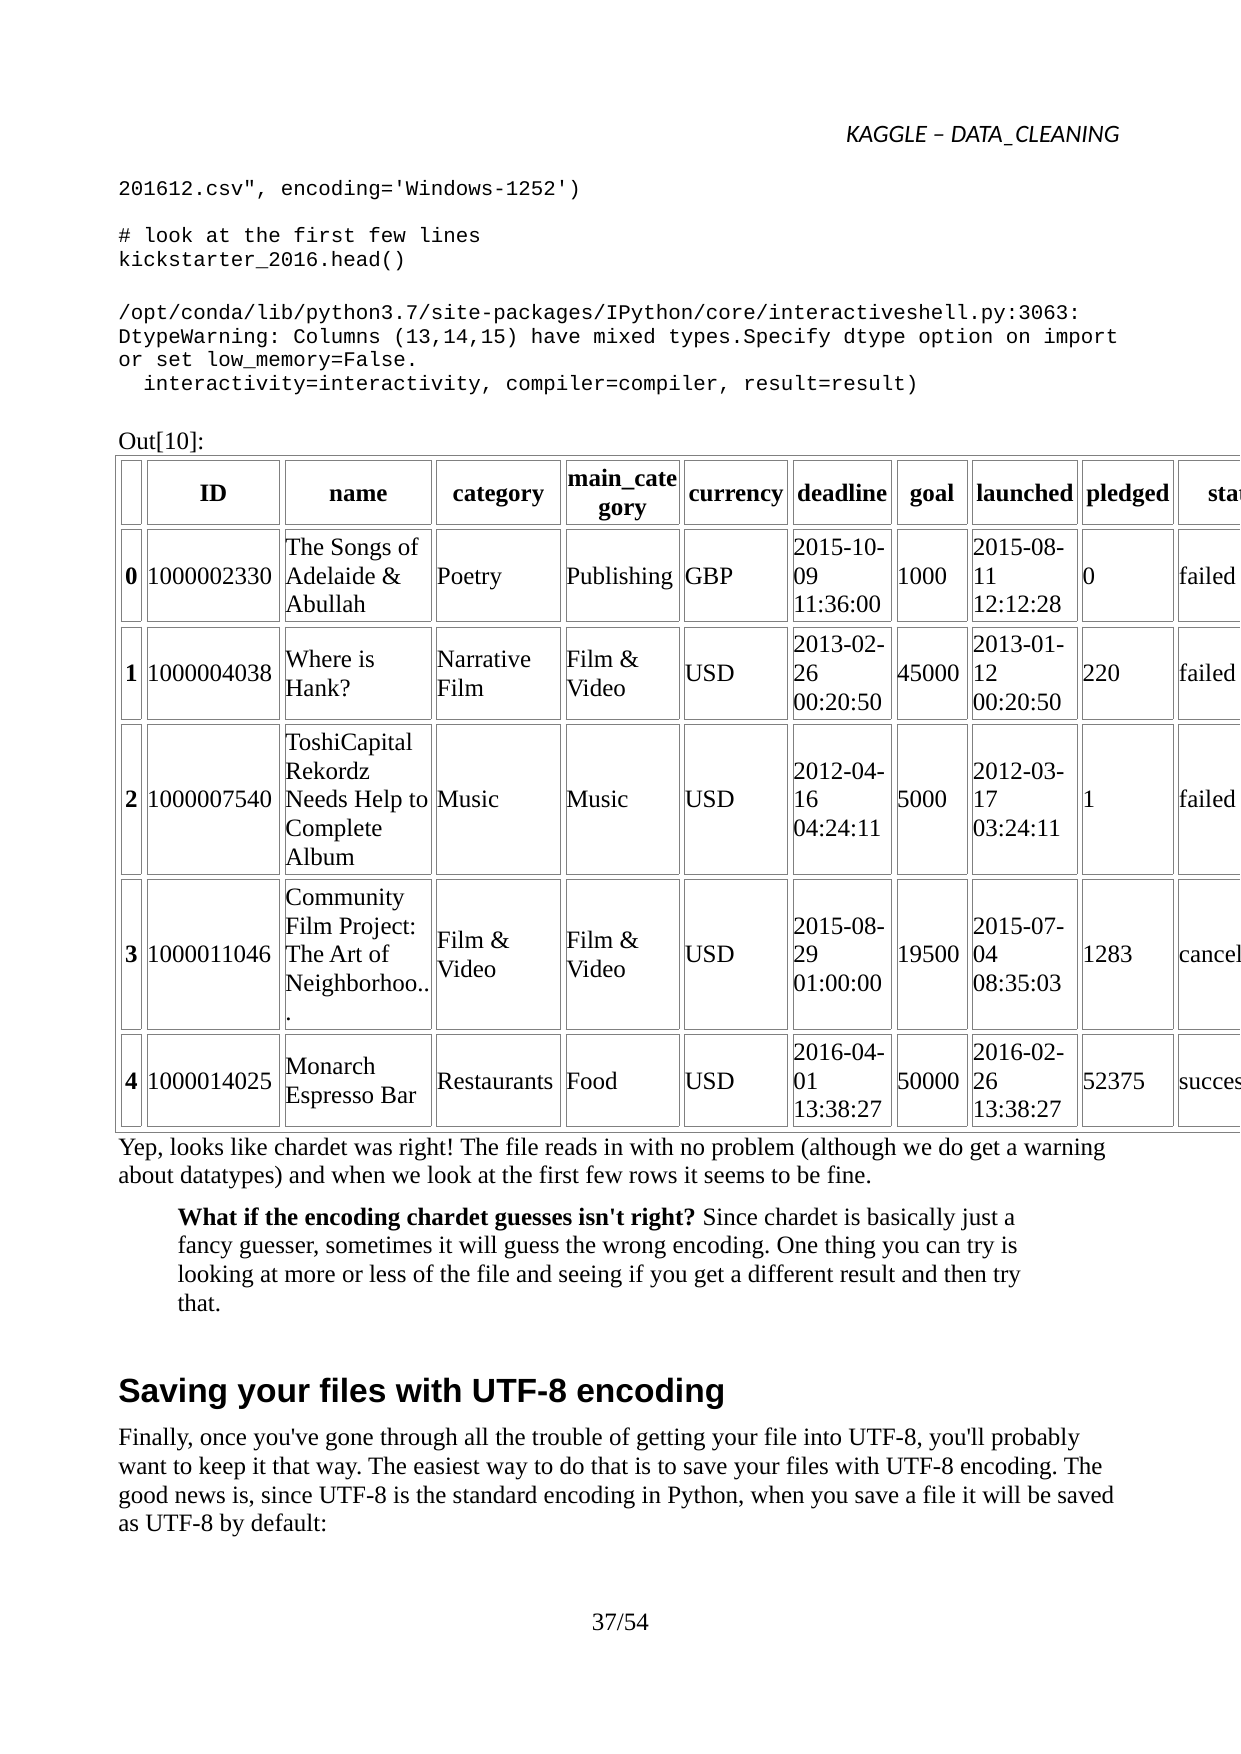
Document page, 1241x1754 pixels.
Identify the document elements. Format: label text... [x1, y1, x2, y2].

table_cell 2013-02-26 00:20:50 [790, 621, 894, 719]
table_cell failed [1176, 719, 1240, 874]
table_cell 2015-07-04 08:35:03 [970, 874, 1079, 1029]
table_cell 2015-10-09 11:36:00 [790, 524, 894, 621]
table_cell successful [1179, 1035, 1240, 1126]
table_cell Poetry [434, 524, 563, 621]
table_header name [282, 456, 434, 524]
table_cell USD [682, 1029, 790, 1126]
table_cell 1000014025 [144, 1029, 282, 1126]
table_cell 220 [1080, 621, 1176, 719]
table_cell canceled [1179, 880, 1240, 1029]
table_cell 2012-03-17 03:24:11 [970, 719, 1079, 874]
table_header goal [894, 456, 970, 524]
table_cell Where is Hank? [282, 621, 434, 719]
table_cell 5000 [894, 719, 970, 874]
text # look at the first few lines [118, 225, 1122, 249]
table_cell canceled [1176, 874, 1240, 1029]
table_cell 1 [118, 621, 144, 719]
table_cell Music [434, 719, 563, 874]
table_cell 1000 [894, 524, 970, 621]
table_cell Music [563, 719, 682, 874]
table_cell 2015-08-29 01:00:00 [790, 874, 894, 1029]
subtitle Saving your files with UTF-8 encoding [118, 1371, 1122, 1410]
table_cell Film & Video [563, 874, 682, 1029]
table_cell 1283 [1080, 874, 1176, 1029]
table_cell 2012-04-16 04:24:11 [790, 719, 894, 874]
table_cell Community Film Project: The Art of Neighborhoo... [282, 874, 434, 1029]
table_cell 4 [118, 1029, 144, 1126]
table_cell Film & Video [563, 621, 682, 719]
table_header main_category [563, 456, 682, 524]
table_cell Restaurants [434, 1029, 563, 1126]
table_cell Film & Video [434, 874, 563, 1029]
table_cell 3 [118, 874, 144, 1029]
table_header [118, 456, 144, 524]
table_cell Narrative Film [434, 621, 563, 719]
table_cell failed [1176, 524, 1240, 621]
table_header category [434, 456, 563, 524]
table_cell 1 [1080, 719, 1176, 874]
text /opt/conda/lib/python3.7/site-packages/IPython/core/interactiveshell.py:3063: DtypeWarning: Columns (13,14,15) have mixed types.Specify dtype option on import or set low_memory=False. [118, 302, 1122, 373]
table_cell 1000011046 [144, 874, 282, 1029]
table_cell The Songs of Adelaide & Abullah [282, 524, 434, 621]
table_cell Publishing [563, 524, 682, 621]
text 201612.csv", encoding='Windows-1252') [118, 178, 1122, 202]
table_cell 2016-02-26 13:38:27 [970, 1029, 1079, 1126]
table_cell 0 [1080, 524, 1176, 621]
table_cell USD [682, 621, 790, 719]
table_header launched [970, 456, 1079, 524]
table_cell 2016-04-01 13:38:27 [790, 1029, 894, 1126]
text Finally, once you've gone through all the trouble of getting your file into UTF-8, you'll probably want to keep it that way. The easiest way to do that is to save your files with UTF-8 encoding. The good news is, since UTF-8 is the standard encoding in Python, when you save a file it will be saved as UTF-8 by default: [118, 1422, 1122, 1537]
table_cell 1000004038 [144, 621, 282, 719]
table_header currency [682, 456, 790, 524]
table_cell successful [1176, 1029, 1240, 1126]
table_cell 50000 [894, 1029, 970, 1126]
table_cell USD [682, 719, 790, 874]
text Out[10]: [118, 426, 1122, 455]
table_header state [1176, 456, 1240, 524]
table_cell 1000002330 [144, 524, 282, 621]
table_cell 2015-08-11 12:12:28 [970, 524, 1079, 621]
table_header [122, 461, 141, 524]
table_cell Monarch Espresso Bar [282, 1029, 434, 1126]
table_header pledged [1080, 456, 1176, 524]
table_header ID [144, 456, 282, 524]
text kickstarter_2016.head() [118, 249, 1122, 273]
table_cell 0 [118, 524, 144, 621]
table_header state [1179, 461, 1240, 524]
text Yep, looks like chardet was right! The file reads in with no problem (although we do get a warning about datatypes) and when we look at the first few rows it seems to be fine. [118, 1133, 1122, 1189]
text What if the encoding chardet guesses isn't right? Since chardet is basically just a fancy guesser, sometimes it will guess the wrong encoding. One thing you can try is looking at more or less of the file and seeing if you get a different result and then try that. [177, 1202, 1063, 1317]
table_cell 19500 [894, 874, 970, 1029]
table_cell 52375 [1080, 1029, 1176, 1126]
table_cell Food [563, 1029, 682, 1126]
table_cell 2 [118, 719, 144, 874]
table_cell USD [682, 874, 790, 1029]
table_cell failed [1176, 621, 1240, 719]
table_cell 2013-01-12 00:20:50 [970, 621, 1079, 719]
table_cell 45000 [894, 621, 970, 719]
table_cell ToshiCapital Rekordz Needs Help to Complete Album [282, 719, 434, 874]
text interactivity=interactivity, compiler=compiler, result=result) [118, 373, 1122, 397]
table_header deadline [790, 456, 894, 524]
table_cell GBP [682, 524, 790, 621]
table_cell 1000007540 [144, 719, 282, 874]
